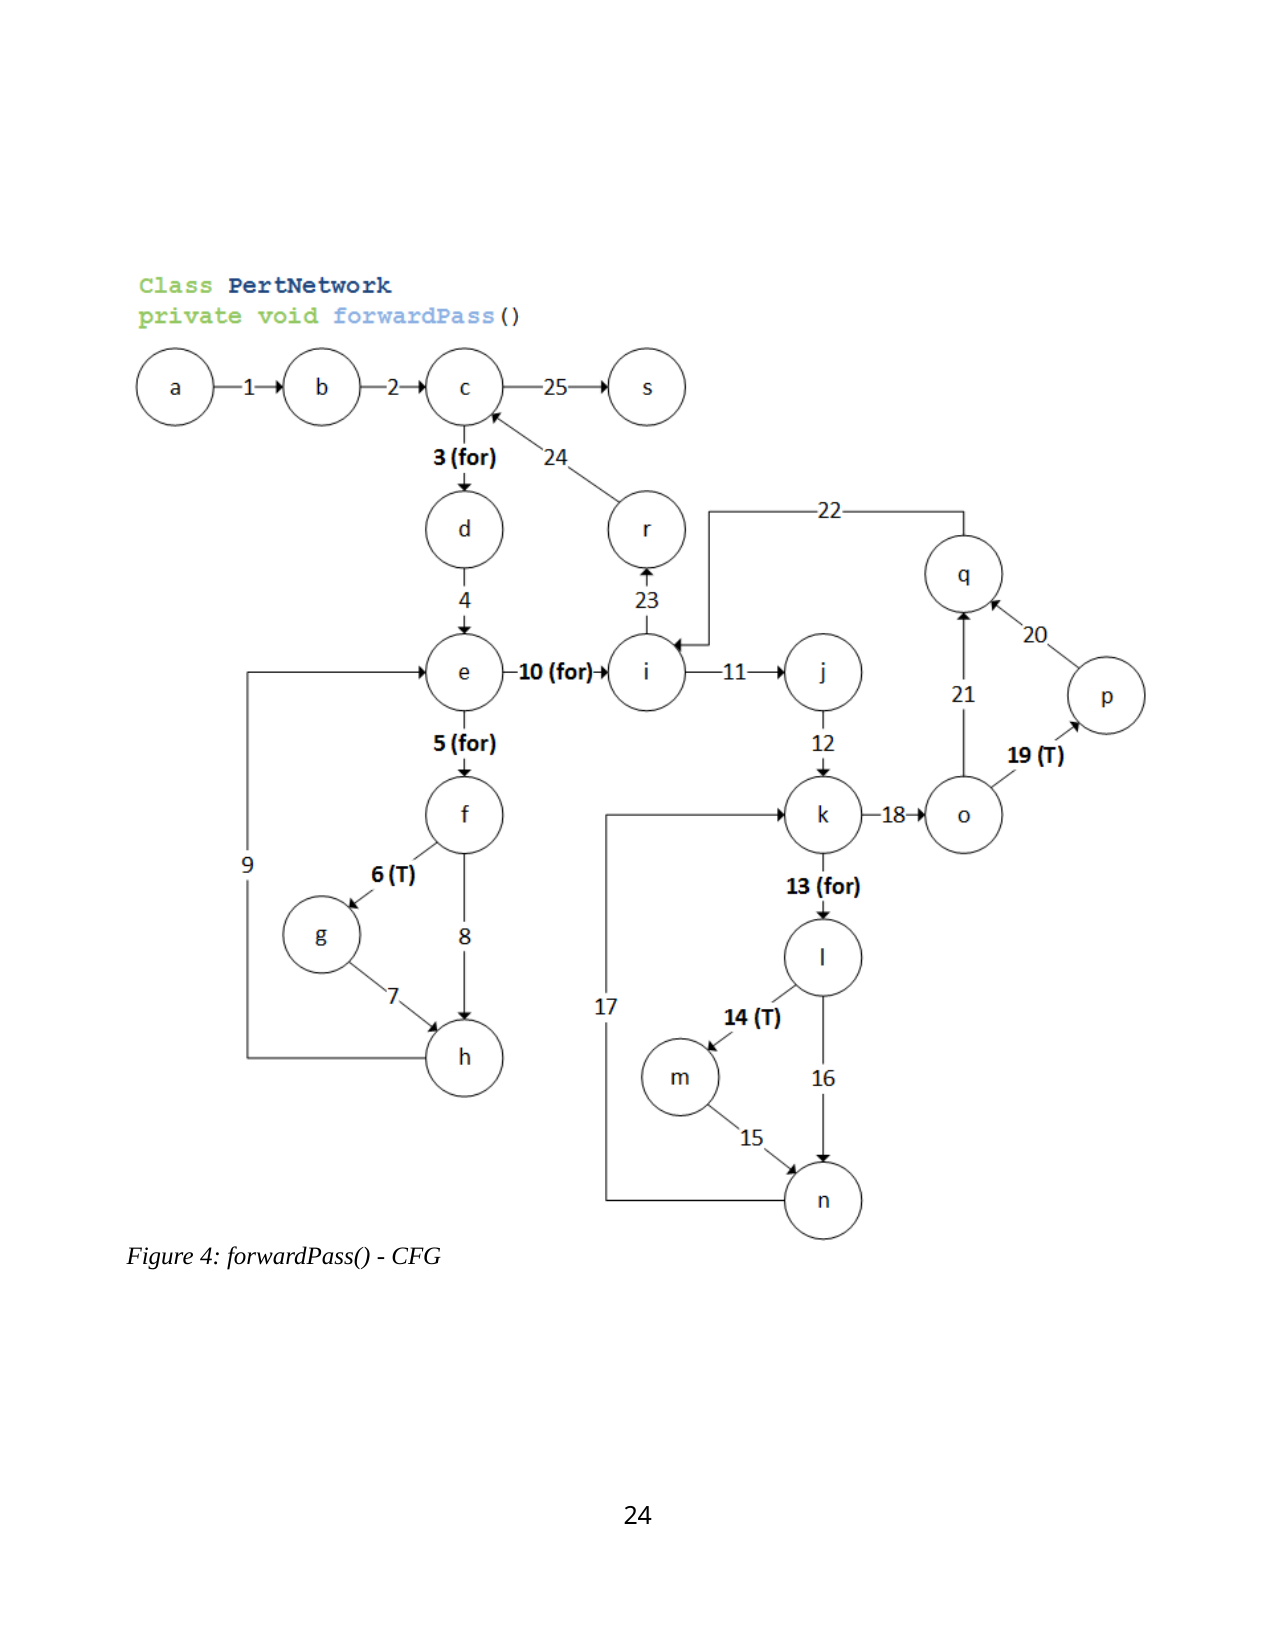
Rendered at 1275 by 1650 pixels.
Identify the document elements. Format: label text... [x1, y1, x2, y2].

text Figure 4: forwardPass() - CFG [126, 1241, 1147, 1270]
picture [126, 252, 1147, 1241]
